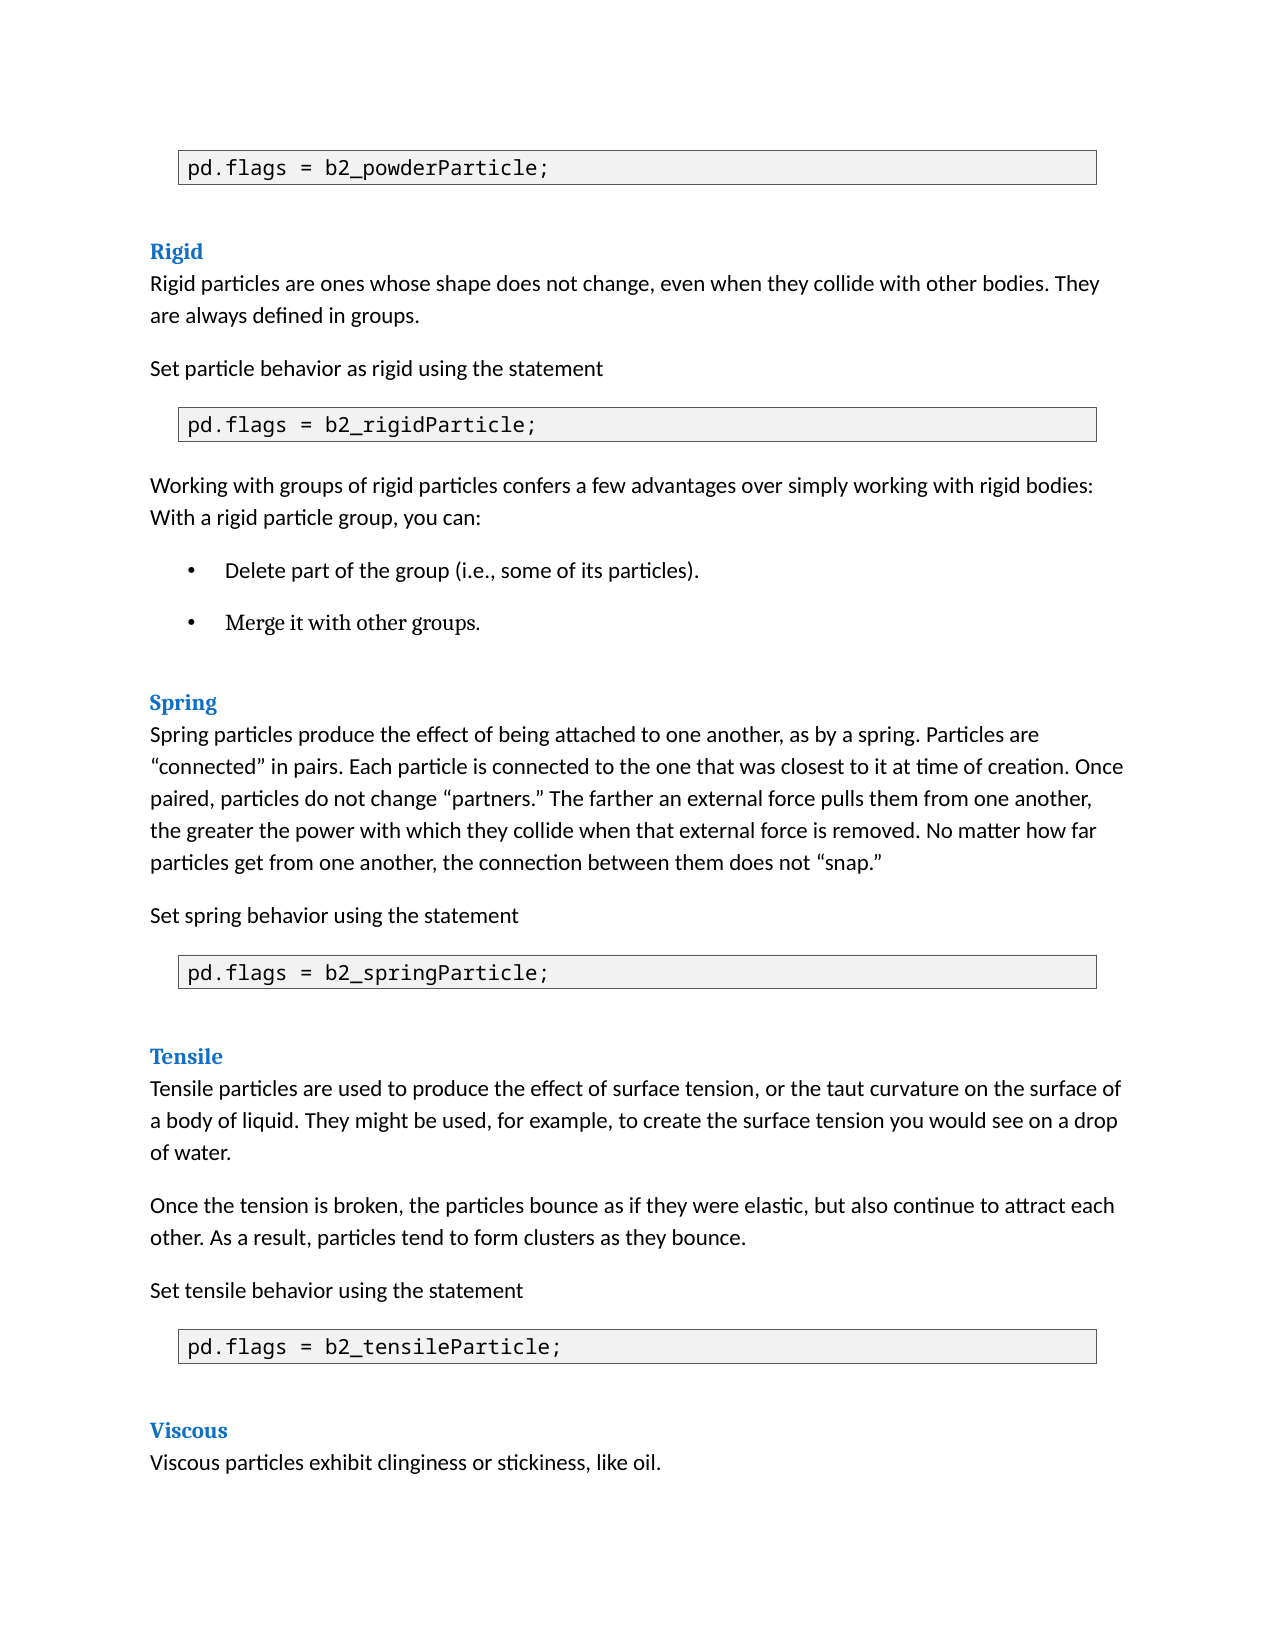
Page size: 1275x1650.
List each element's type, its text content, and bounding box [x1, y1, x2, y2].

subtitle Rigid [150, 239, 1125, 265]
text Set spring behavior using the statement [150, 902, 1125, 929]
text Working with groups of rigid particles confers a few advantages over simply working with rigid bodies: With a rigid particle group, you can: [150, 471, 1125, 531]
list Merge it with other groups. [187, 609, 1125, 636]
text Set tensile behavior using the statement [150, 1276, 1125, 1304]
list Delete part of the group (i.e., some of its particles). [187, 556, 1125, 584]
text Once the tension is broken, the particles bounce as if they were elastic, but also continue to attract each other. As a result, particles tend to form clusters as they bounce. [150, 1191, 1125, 1251]
subtitle Viscous [150, 1418, 1125, 1444]
text pd.flags = b2_powderParticle; [179, 151, 1096, 184]
text Rigid particles are ones whose shape does not change, even when they collide with other bodies. They are always defined in groups. [150, 269, 1125, 329]
text Viscous particles exhibit clinginess or stickiness, like oil. [150, 1448, 1125, 1476]
text pd.flags = b2_springParticle; [179, 956, 1096, 988]
text Tensile particles are used to produce the effect of surface tension, or the taut curvature on the surface of a body of liquid. They might be used, for example, to create the surface tension you would see on a drop of water. [150, 1074, 1125, 1166]
text Spring particles produce the effect of being attached to one another, as by a spring. Particles are “connected” in pairs. Each particle is connected to the one that was closest to it at time of creation. Once paired, particles do not change “partners.” The farther an external force pulls them from one another, the greater the power with which they collide when that external force is removed. No matter how far particles get from one another, the connection between them does not “snap.” [150, 720, 1125, 877]
text pd.flags = b2_rigidParticle; [179, 408, 1096, 441]
subtitle Spring [150, 689, 1125, 716]
text Set particle behavior as rigid using the statement [150, 354, 1125, 382]
subtitle Tensile [150, 1043, 1125, 1070]
text pd.flags = b2_tensileParticle; [179, 1330, 1096, 1363]
